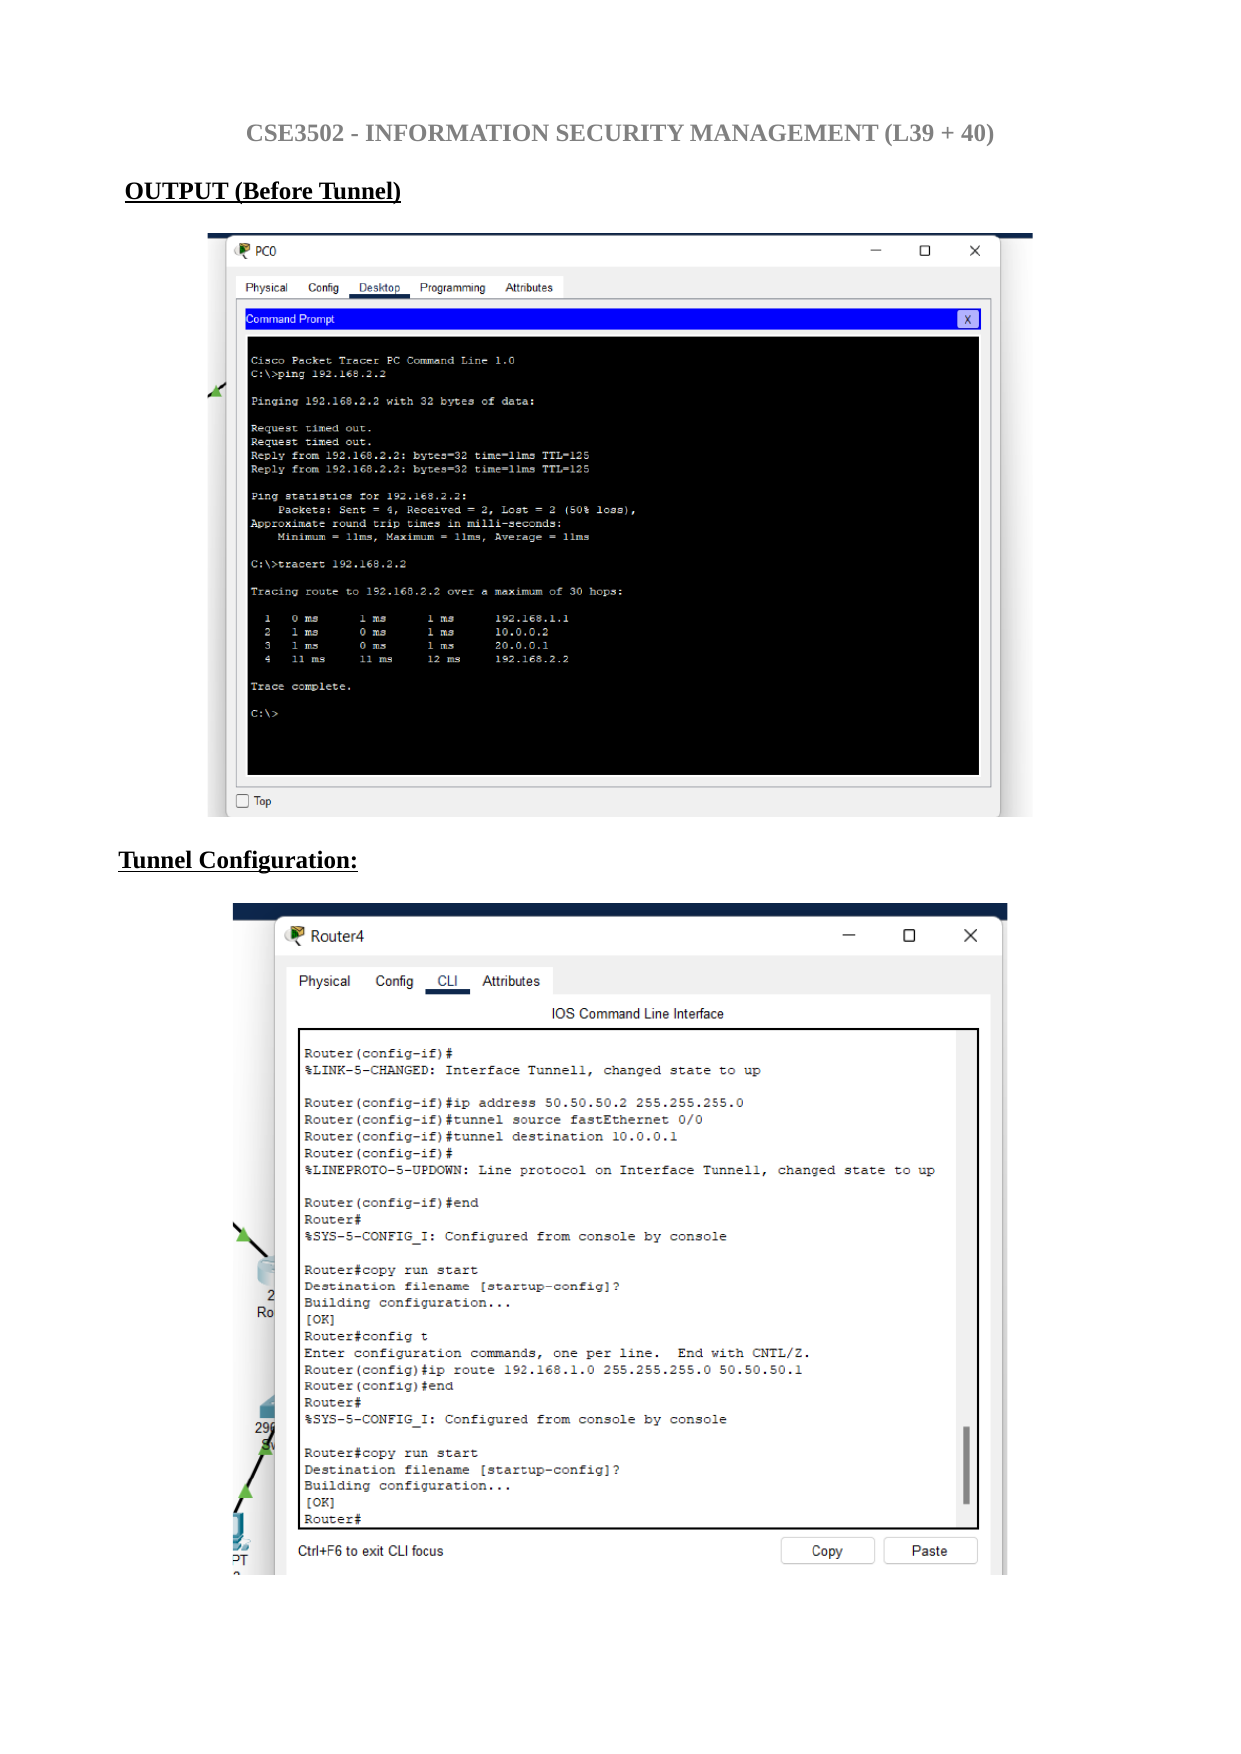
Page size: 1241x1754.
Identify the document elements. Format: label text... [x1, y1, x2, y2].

text OUTPUT (Before Tunnel) [118, 176, 1122, 205]
text Tunnel Configuration: [118, 846, 1122, 874]
picture [207, 233, 1033, 817]
picture [232, 903, 1008, 1575]
